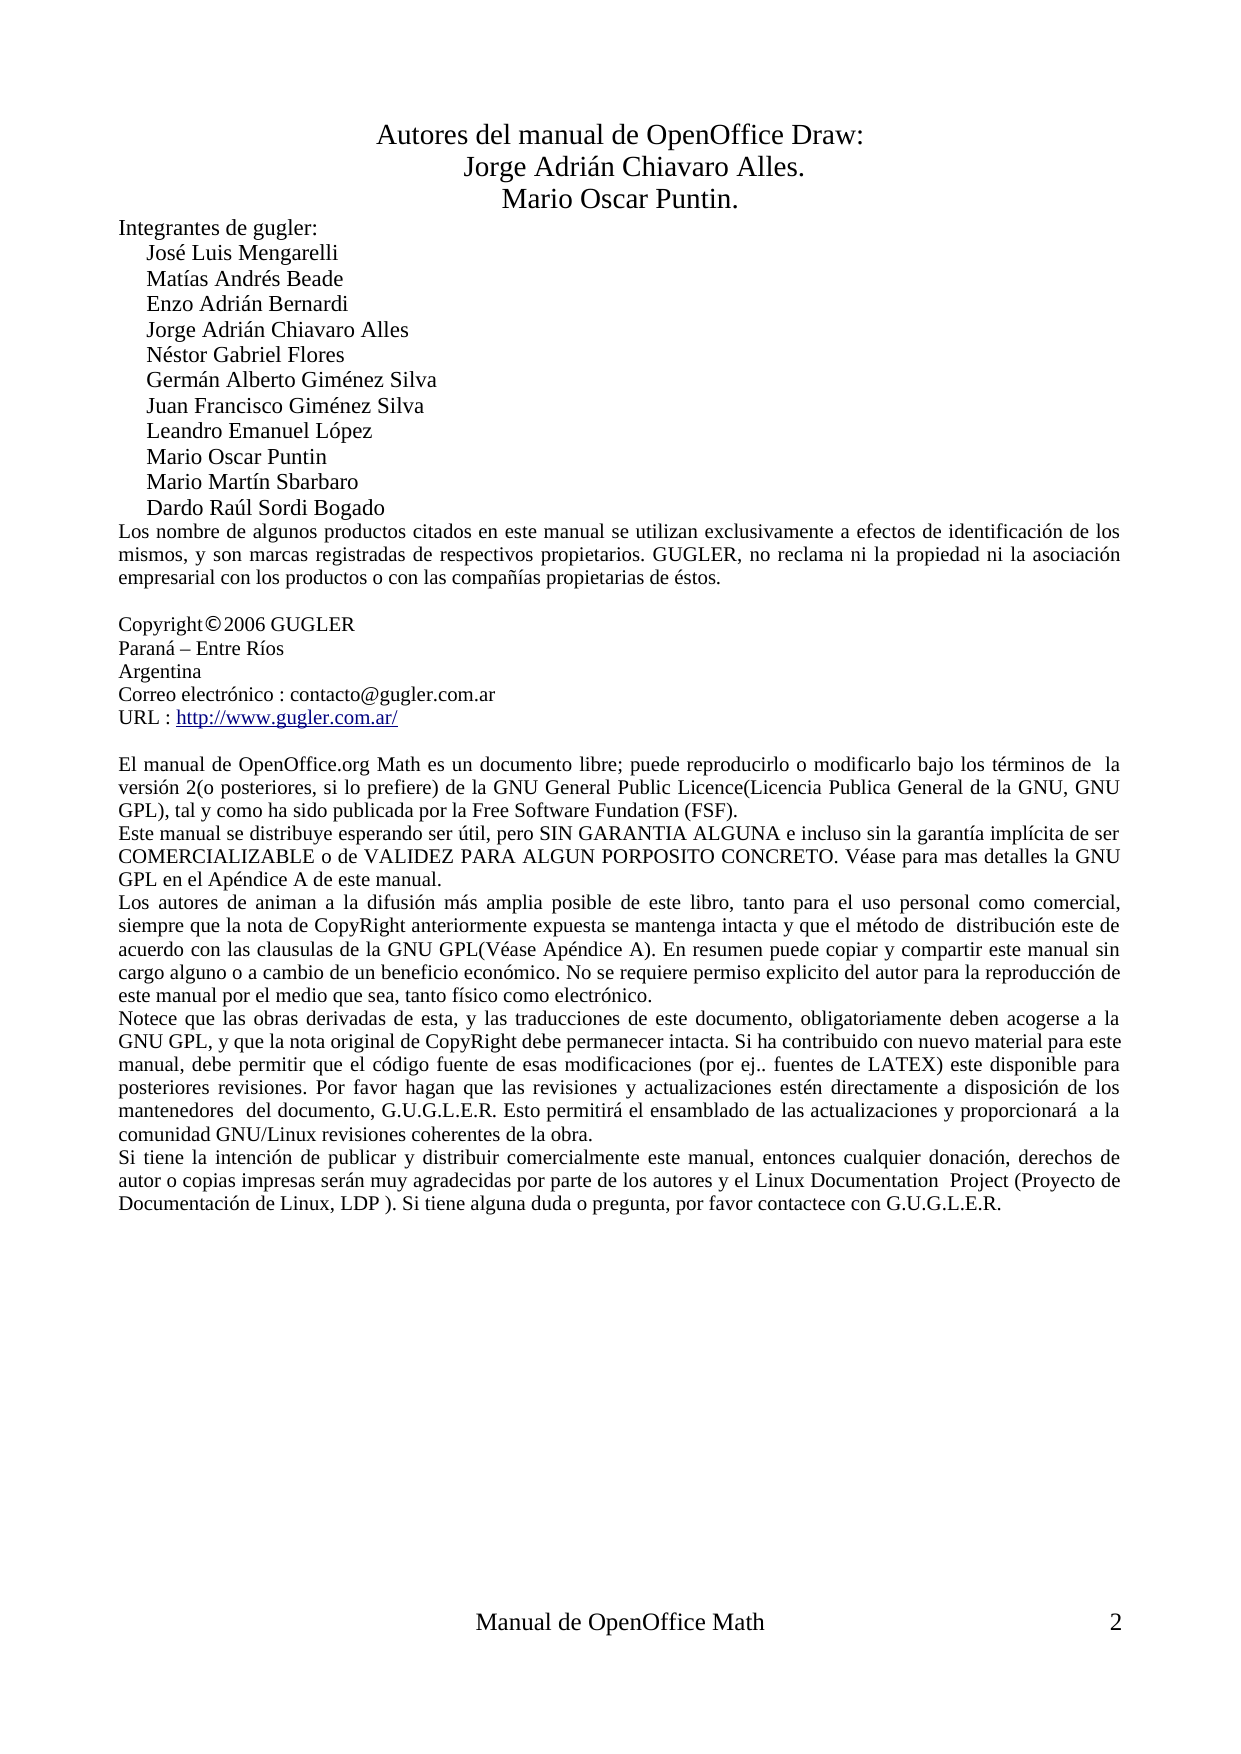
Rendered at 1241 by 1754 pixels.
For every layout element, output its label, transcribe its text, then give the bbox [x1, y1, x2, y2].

text Mario Martín Sbarbaro [118, 469, 1122, 494]
text Los nombre de algunos productos citados en este manual se utilizan exclusivamente a efectos de identificación de los mismos, y son marcas registradas de respectivos propietarios. GUGLER, no reclama ni la propiedad ni la asociación empresarial con los productos o con las compañías propietarias de éstos. [118, 520, 1122, 589]
text Mario Oscar Puntin [118, 444, 1122, 469]
text Enzo Adrián Bernardi [118, 291, 1122, 317]
text José Luis Mengarelli [118, 240, 1122, 266]
text El manual de OpenOffice.org Math es un documento libre; puede reproducirlo o modificarlo bajo los términos de la versión 2(o posteriores, si lo prefiere) de la GNU General Public Licence(Licencia Publica General de la GNU, GNU GPL), tal y como ha sido publicada por la Free Software Fundation (FSF). [118, 752, 1122, 822]
text Copyright©2006 GUGLER [118, 612, 1122, 637]
text Juan Francisco Giménez Silva [118, 393, 1122, 418]
text Autores del manual de OpenOffice Draw: [118, 118, 1122, 150]
text Integrantes de gugler: [118, 215, 1122, 240]
text Los autores de animan a la difusión más amplia posible de este libro, tanto para el uso personal como comercial, siempre que la nota de CopyRight anteriormente expuesta se mantenga intacta y que el método de distribución este de acuerdo con las clausulas de la GNU GPL(Véase Apéndice A). En resumen puede copiar y compartir este manual sin cargo alguno o a cambio de un beneficio económico. No se requiere permiso explicito del autor para la reproducción de este manual por el medio que sea, tanto físico como electrónico. [118, 891, 1122, 1007]
text Jorge Adrián Chiavaro Alles [118, 317, 1122, 342]
text Argentina [118, 660, 1122, 683]
text Este manual se distribuye esperando ser útil, pero SIN GARANTIA ALGUNA e incluso sin la garantía implícita de ser COMERCIALIZABLE o de VALIDEZ PARA ALGUN PORPOSITO CONCRETO. Véase para mas detalles la GNU GPL en el Apéndice A de este manual. [118, 822, 1122, 891]
text Dardo Raúl Sordi Bogado [118, 494, 1122, 520]
text Notece que las obras derivadas de esta, y las traducciones de este documento, obligatoriamente deben acogerse a la GNU GPL, y que la nota original de CopyRight debe permanecer intacta. Si ha contribuido con nuevo material para este manual, debe permitir que el código fuente de esas modificaciones (por ej.. fuentes de LATEX) este disponible para posteriores revisiones. Por favor hagan que las revisiones y actualizaciones estén directamente a disposición de los mantenedores del documento, G.U.G.L.E.R. Esto permitirá el ensamblado de las actualizaciones y proporcionará a la comunidad GNU/Linux revisiones coherentes de la obra. [118, 1007, 1122, 1146]
text Germán Alberto Giménez Silva [118, 367, 1122, 393]
text Jorge Adrián Chiavaro Alles. [118, 150, 1122, 183]
text Mario Oscar Puntin. [118, 183, 1122, 215]
text Correo electrónico : contacto@gugler.com.ar [118, 683, 1122, 706]
text Paraná – Entre Ríos [118, 637, 1122, 660]
text URL : http://www.gugler.com.ar/ [118, 706, 1122, 729]
text Si tiene la intención de publicar y distribuir comercialmente este manual, entonces cualquier donación, derechos de autor o copias impresas serán muy agradecidas por parte de los autores y el Linux Documentation Project (Proyecto de Documentación de Linux, LDP ). Si tiene alguna duda o pregunta, por favor contactece con G.U.G.L.E.R. [118, 1146, 1122, 1215]
text Matías Andrés Beade [118, 266, 1122, 291]
text Néstor Gabriel Flores [118, 342, 1122, 367]
text Leandro Emanuel López [118, 418, 1122, 444]
